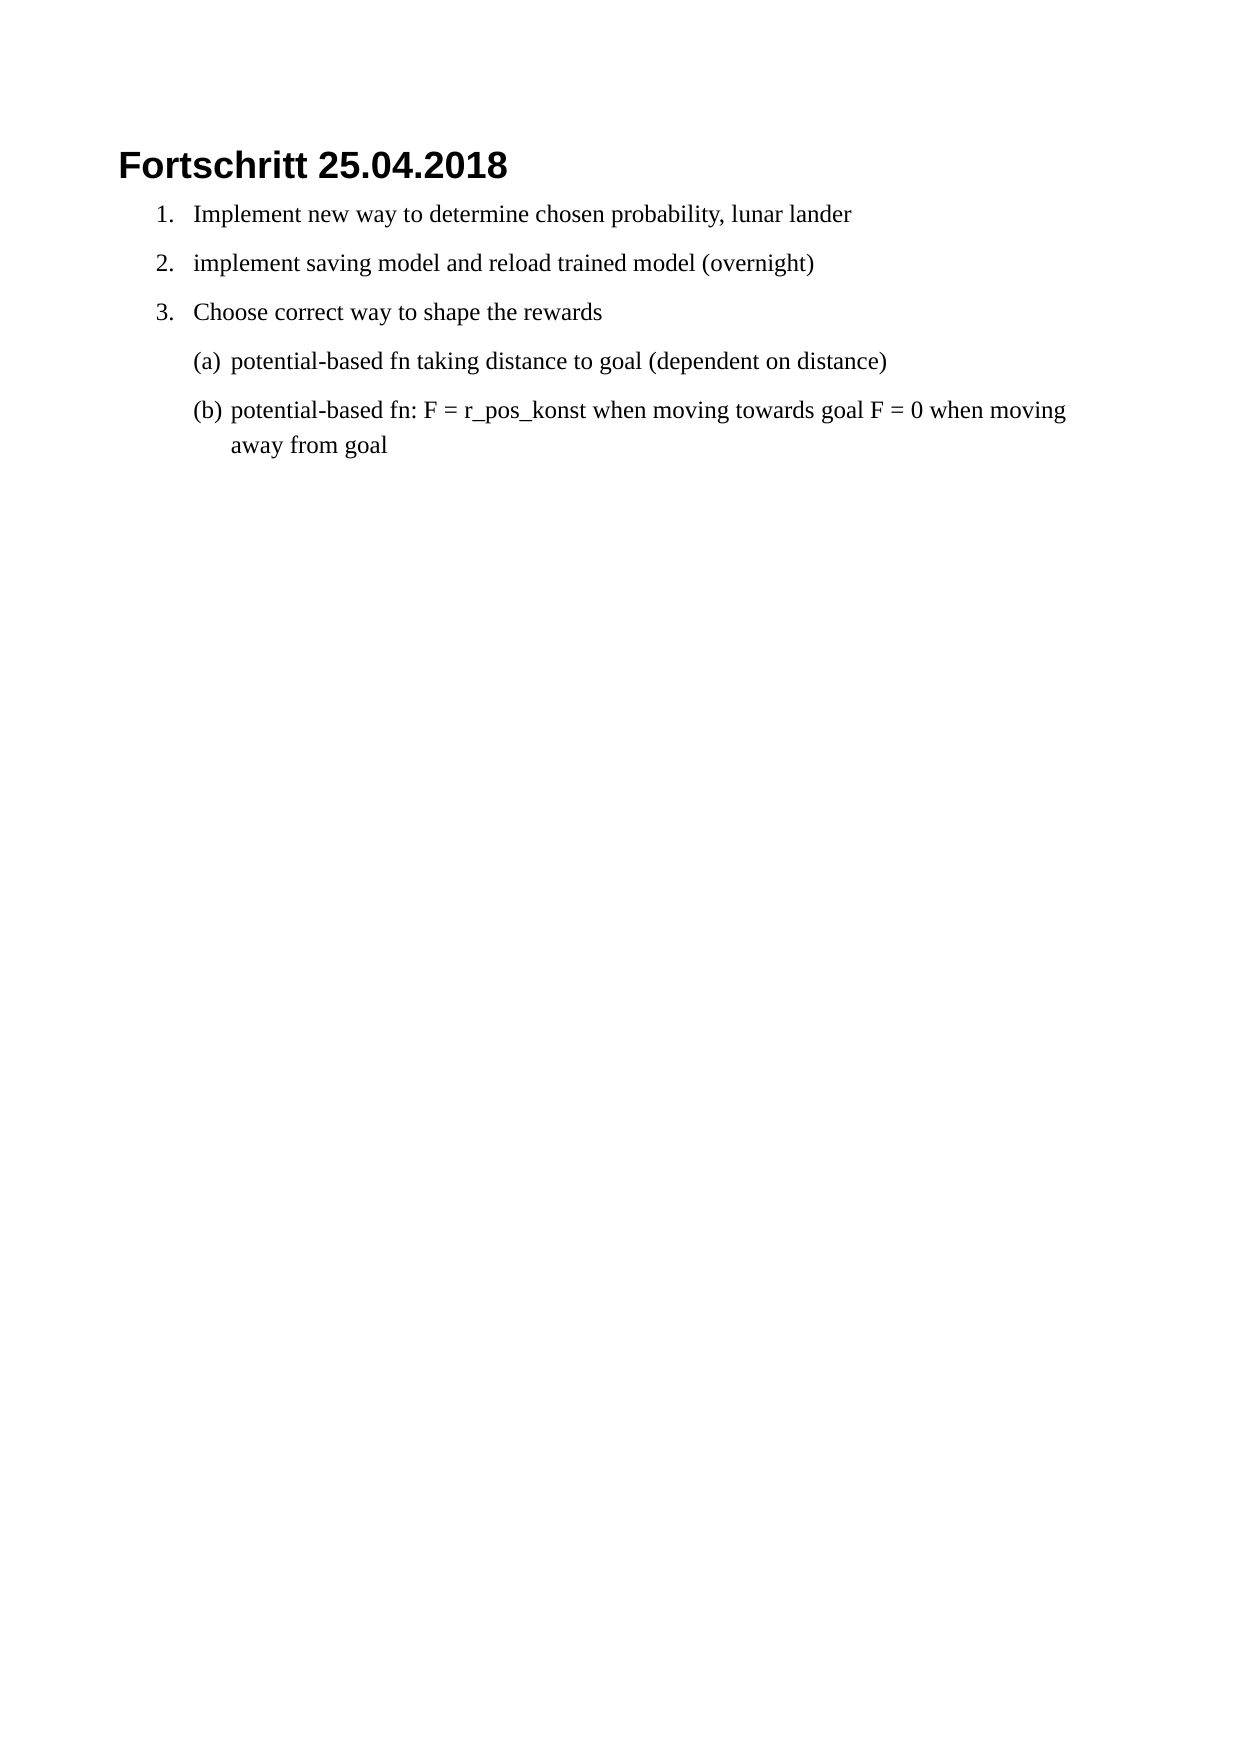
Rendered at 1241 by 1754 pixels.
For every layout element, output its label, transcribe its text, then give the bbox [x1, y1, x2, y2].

list potential-based fn taking distance to goal (dependent on distance) [193, 346, 1122, 375]
list implement saving model and reload trained model (overnight) [156, 248, 1122, 277]
subtitle Fortschritt 25.04.2018 [118, 143, 1122, 187]
list potential-based fn: F = r_pos_konst when moving towards goal F = 0 when moving away from goal [193, 396, 1122, 459]
list Implement new way to determine chosen probability, lunar lander [156, 199, 1122, 228]
list Choose correct way to shape the rewards [156, 297, 1122, 326]
